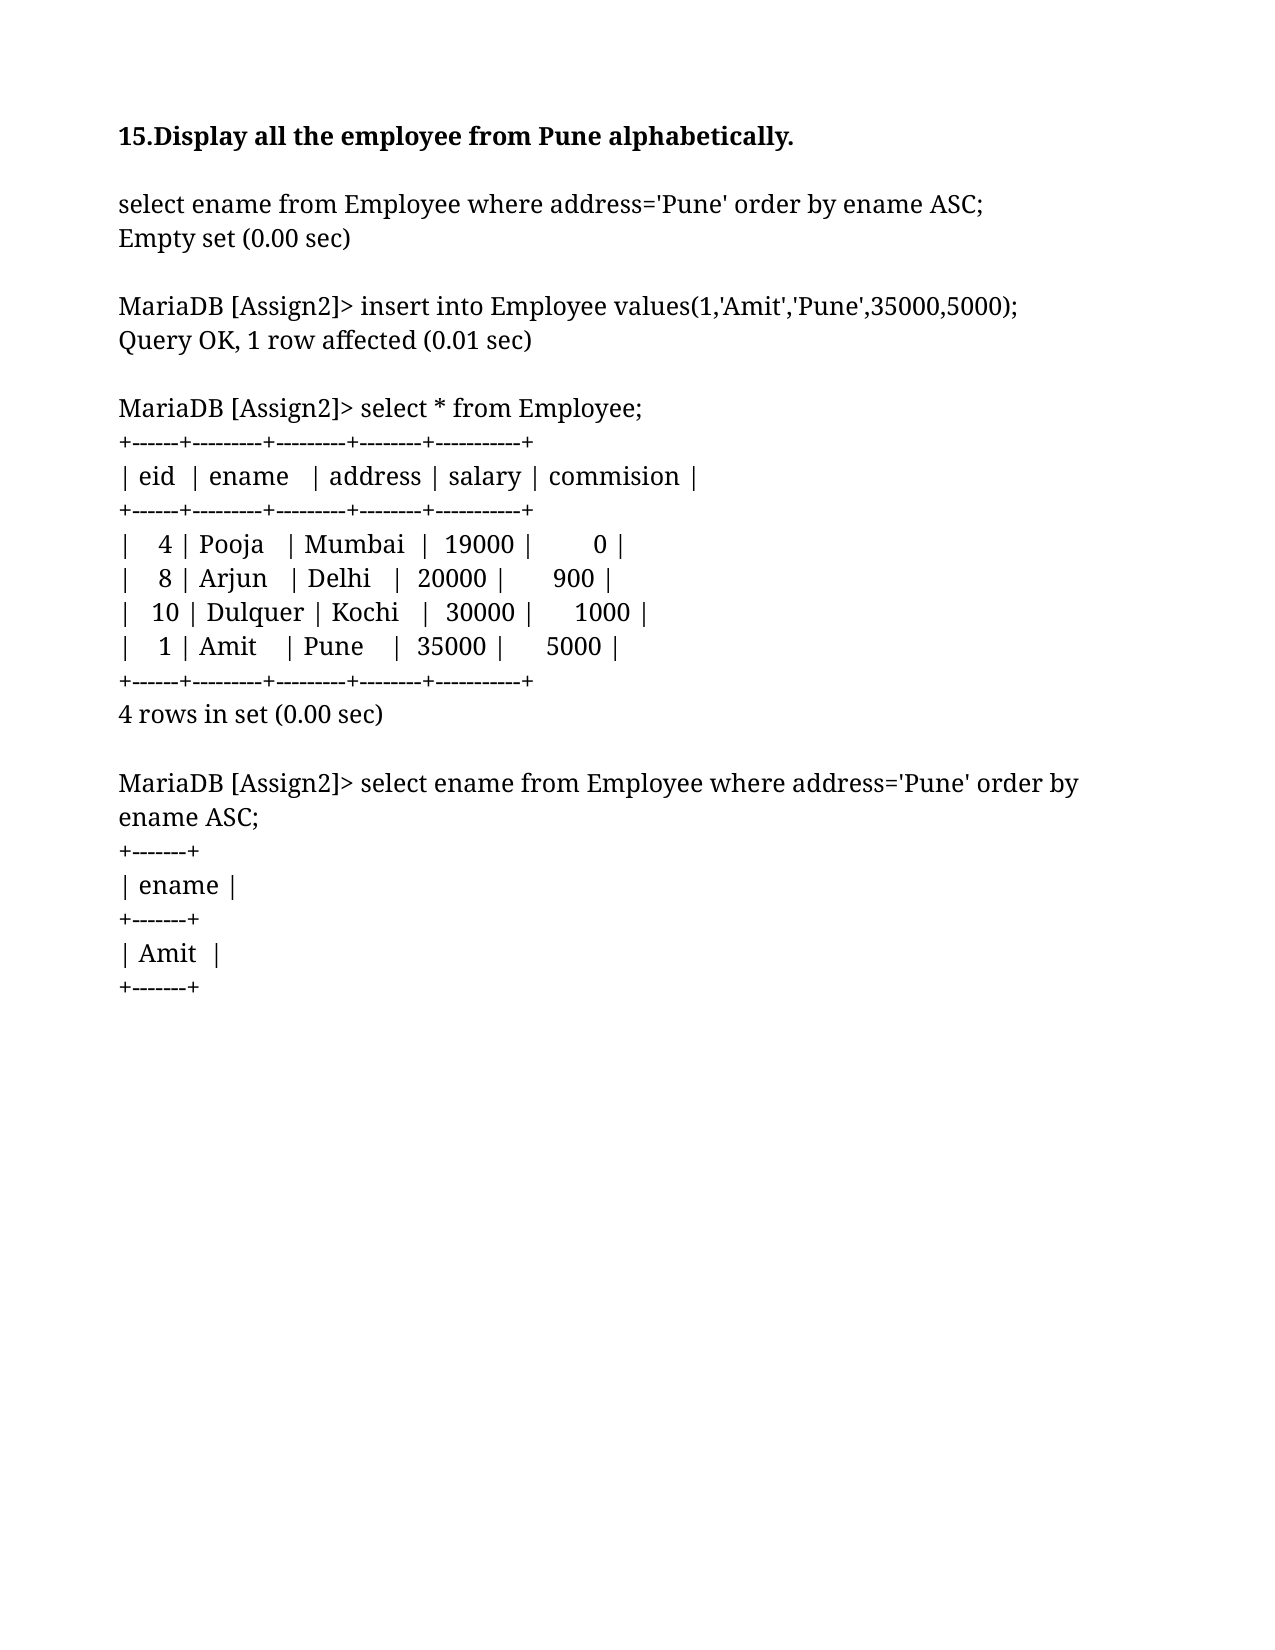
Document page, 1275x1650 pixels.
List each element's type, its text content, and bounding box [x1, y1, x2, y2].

text | eid | ename | address | salary | commision | [118, 459, 1157, 493]
text +-------+ [118, 970, 1157, 1004]
text +-------+ [118, 833, 1157, 867]
text | 8 | Arjun | Delhi | 20000 | 900 | [118, 561, 1157, 595]
text +------+---------+---------+--------+-----------+ [118, 493, 1157, 527]
text +------+---------+---------+--------+-----------+ [118, 663, 1157, 697]
text | 4 | Pooja | Mumbai | 19000 | 0 | [118, 527, 1157, 561]
text 15.Display all the employee from Pune alphabetically. [118, 118, 1157, 152]
text MariaDB [Assign2]> insert into Employee values(1,'Amit','Pune',35000,5000); [118, 288, 1157, 322]
text select ename from Employee where address='Pune' order by ename ASC; [118, 186, 1157, 220]
text | ename | [118, 867, 1157, 902]
text | 1 | Amit | Pune | 35000 | 5000 | [118, 629, 1157, 663]
text +-------+ [118, 902, 1157, 936]
text +------+---------+---------+--------+-----------+ [118, 425, 1157, 459]
text MariaDB [Assign2]> select ename from Employee where address='Pune' order by ename ASC; [118, 765, 1157, 833]
text Empty set (0.00 sec) [118, 220, 1157, 254]
text MariaDB [Assign2]> select * from Employee; [118, 391, 1157, 425]
text | Amit | [118, 936, 1157, 970]
text Query OK, 1 row affected (0.01 sec) [118, 322, 1157, 357]
text 4 rows in set (0.00 sec) [118, 697, 1157, 731]
text | 10 | Dulquer | Kochi | 30000 | 1000 | [118, 595, 1157, 629]
